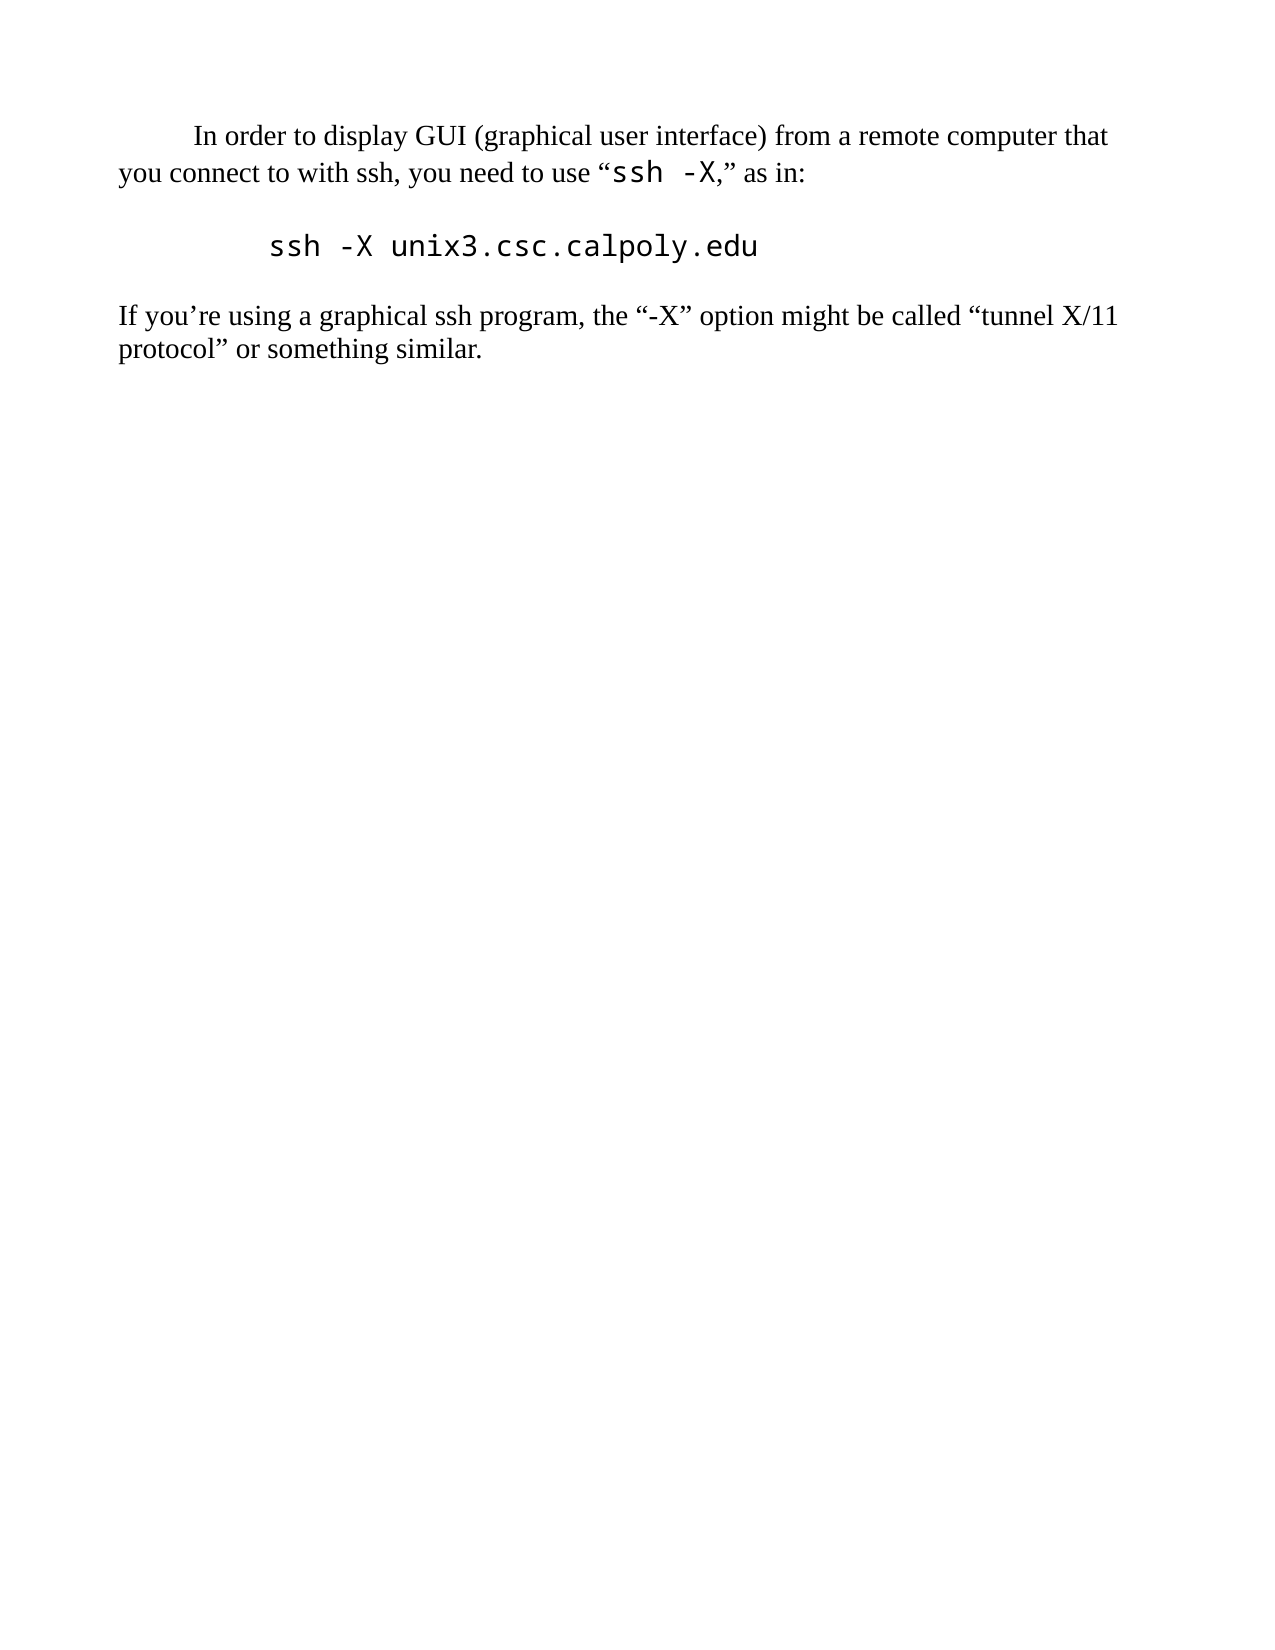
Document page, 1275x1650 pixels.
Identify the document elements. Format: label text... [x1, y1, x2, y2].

text If you’re using a graphical ssh program, the “-X” option might be called “tunnel X/11 protocol” or something similar. [118, 298, 1157, 365]
text In order to display GUI (graphical user interface) from a remote computer that you connect to with ssh, you need to use “ssh -X,” as in: [118, 118, 1157, 191]
text ssh -X unix3.csc.calpoly.edu [118, 225, 1157, 264]
